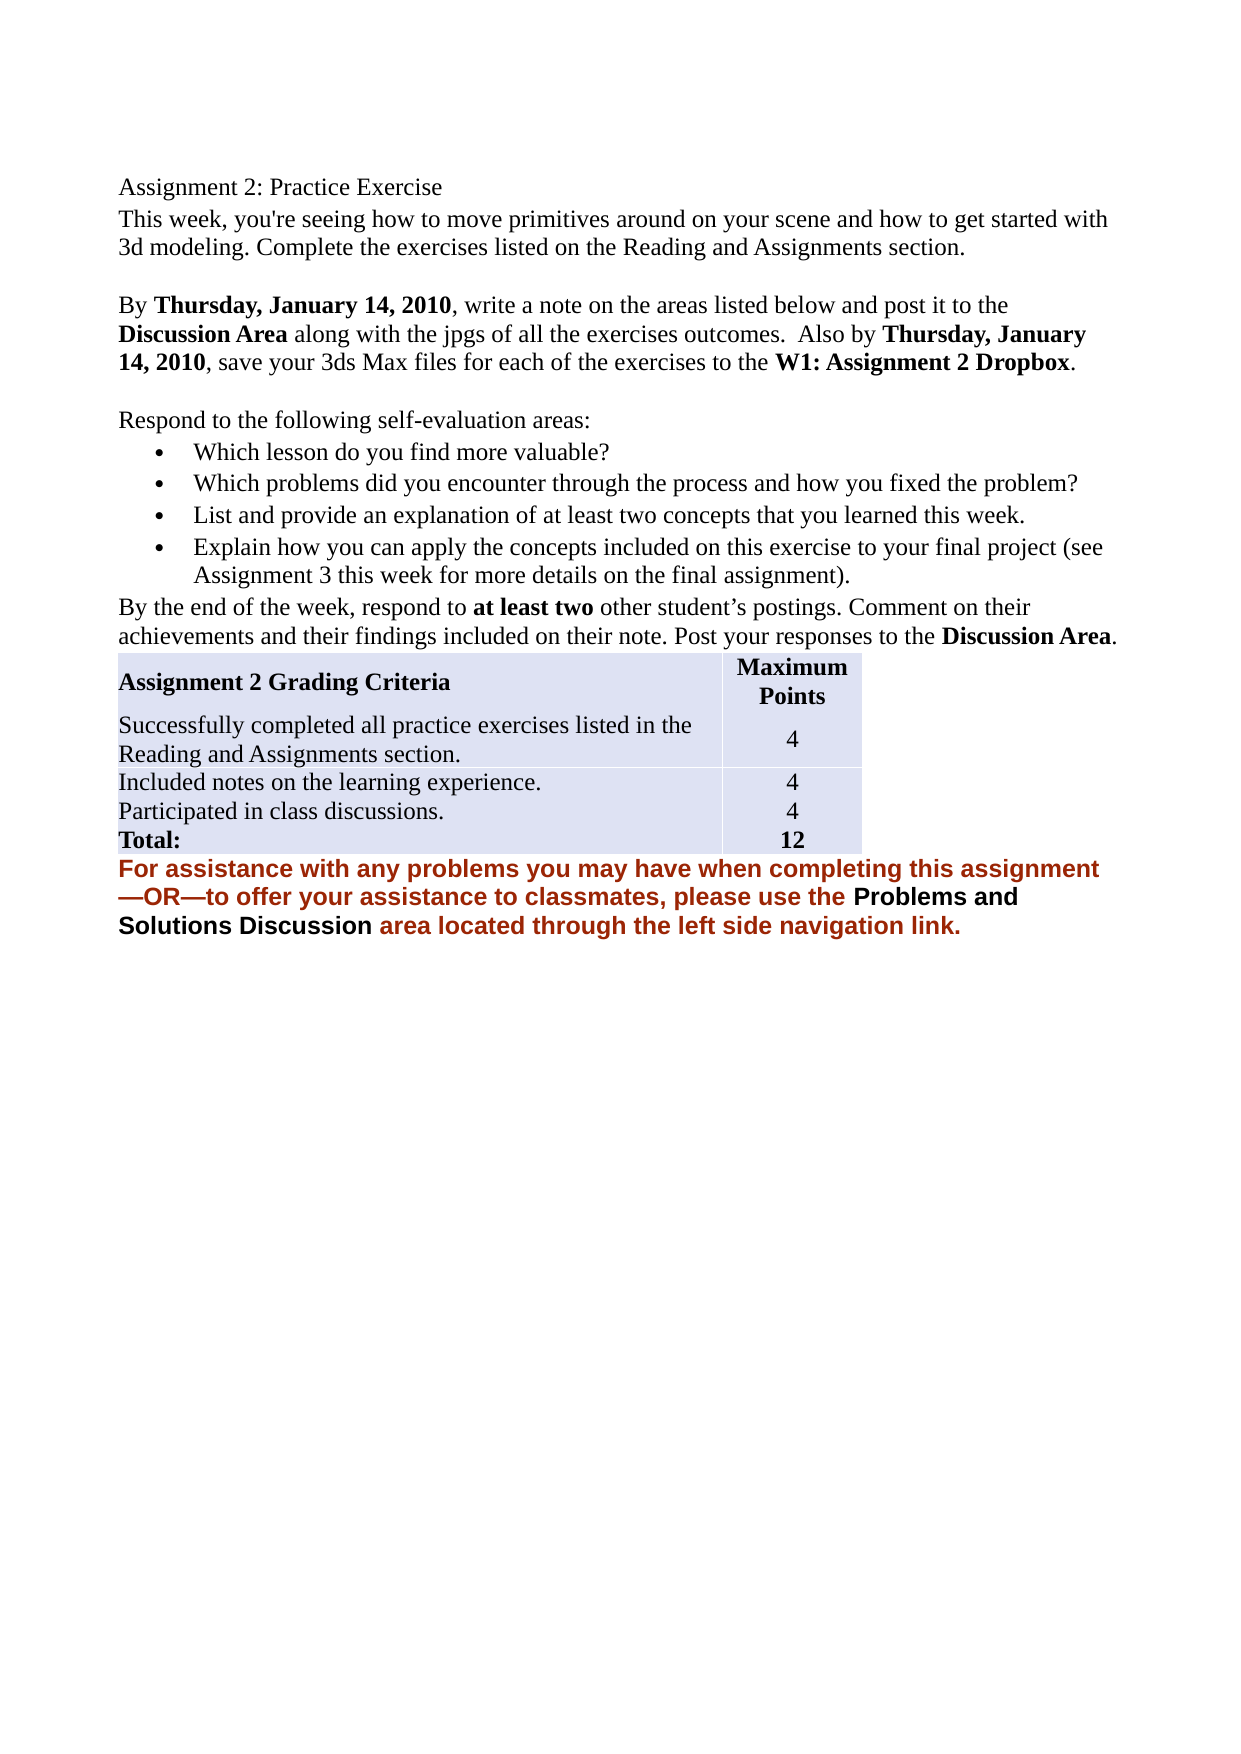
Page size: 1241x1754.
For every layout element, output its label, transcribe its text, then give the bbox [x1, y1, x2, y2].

text Assignment 2: Practice Exercise [118, 172, 1122, 201]
list Explain how you can apply the concepts included on this exercise to your final project (see Assignment 3 this week for more details on the final assignment). [156, 532, 1122, 589]
text For assistance with any problems you may have when completing this assignment—OR—to offer your assistance to classmates, please use the Problems and Solutions Discussion area located through the left side navigation link. [118, 854, 1122, 940]
table_header Assignment 2 Grading Criteria [118, 653, 722, 710]
table_cell 4 [723, 710, 862, 767]
table_cell Successfully completed all practice exercises listed in the Reading and Assignments section. [118, 710, 722, 767]
table_cell Included notes on the learning experience. [118, 768, 722, 796]
table_cell 4 [723, 796, 862, 825]
text This week, you're seeing how to move primitives around on your scene and how to get started with 3d modeling. Complete the exercises listed on the Reading and Assignments section. By Thursday, January 14, 2010, write a note on the areas listed below and post it to the Discussion Area along with the jpgs of all the exercises outcomes. Also by Thursday, January 14, 2010, save your 3ds Max files for each of the exercises to the W1: Assignment 2 Dropbox. Respond to the following self-evaluation areas: [118, 204, 1122, 434]
list Which lesson do you find more valuable? [156, 437, 1122, 465]
table_cell Total: [118, 825, 722, 854]
table_cell 12 [723, 825, 862, 854]
text By the end of the week, respond to at least two other student’s postings. Comment on their achievements and their findings included on their note. Post your responses to the Discussion Area. [118, 592, 1122, 649]
list List and provide an explanation of at least two concepts that you learned this week. [156, 500, 1122, 529]
text [118, 118, 1122, 147]
table_cell Participated in class discussions. [118, 796, 722, 825]
list Which problems did you encounter through the process and how you fixed the problem? [156, 468, 1122, 497]
table_header Maximum Points [723, 653, 862, 710]
table_cell 4 [723, 768, 862, 796]
